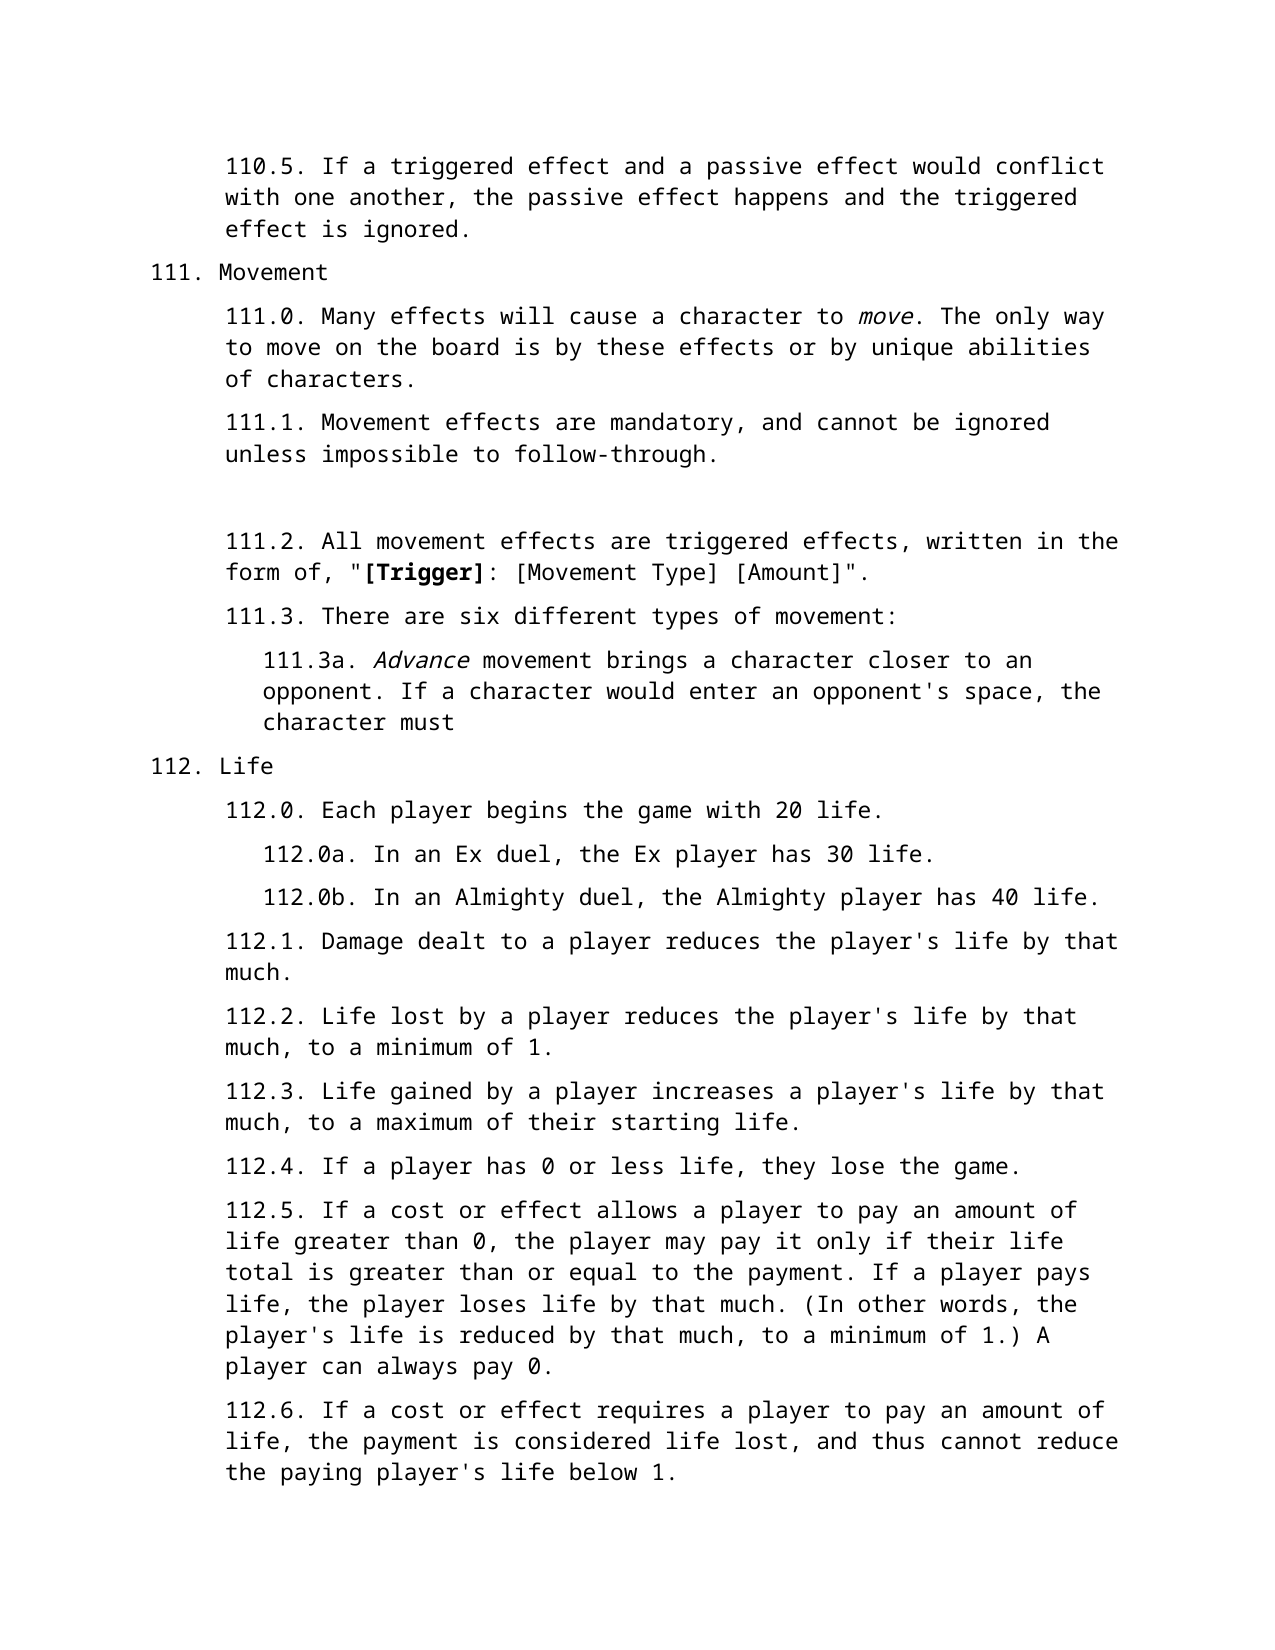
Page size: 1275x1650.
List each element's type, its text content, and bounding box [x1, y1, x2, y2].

text 111.3. There are six different types of movement: [225, 600, 1125, 631]
text 112.0b. In an Almighty duel, the Almighty player has 40 life. [262, 881, 1125, 912]
text 112.4. If a player has 0 or less life, they lose the game. [225, 1150, 1125, 1181]
text 111.0. Many effects will cause a character to move. The only way to move on the board is by these effects or by unique abilities of characters. [225, 300, 1125, 394]
text 112.6. If a cost or effect requires a player to pay an amount of life, the payment is considered life lost, and thus cannot reduce the paying player's life below 1. [225, 1394, 1125, 1487]
text 111.2. All movement effects are triggered effects, written in the form of, "[Trigger]: [Movement Type] [Amount]". [225, 525, 1125, 587]
text 111.1. Movement effects are mandatory, and cannot be ignored unless impossible to follow-through. [225, 406, 1125, 469]
text 112.3. Life gained by a player increases a player's life by that much, to a maximum of their starting life. [225, 1075, 1125, 1137]
text 112.2. Life lost by a player reduces the player's life by that much, to a minimum of 1. [225, 1000, 1125, 1062]
text 110.5. If a triggered effect and a passive effect would conflict with one another, the passive effect happens and the triggered effect is ignored. [225, 150, 1125, 244]
text 111.3a. Advance movement brings a character closer to an opponent. If a character would enter an opponent's space, the character must [262, 644, 1125, 737]
text 112. Life [150, 750, 1087, 781]
text 112.1. Damage dealt to a player reduces the player's life by that much. [225, 925, 1125, 987]
text 112.5. If a cost or effect allows a player to pay an amount of life greater than 0, the player may pay it only if their life total is greater than or equal to the payment. If a player pays life, the player loses life by that much. (In other words, the player's life is reduced by that much, to a minimum of 1.) A player can always pay 0. [225, 1194, 1125, 1381]
text 112.0. Each player begins the game with 20 life. [225, 794, 1125, 825]
text 112.0a. In an Ex duel, the Ex player has 30 life. [262, 837, 1125, 869]
text 111. Movement [150, 256, 1087, 287]
